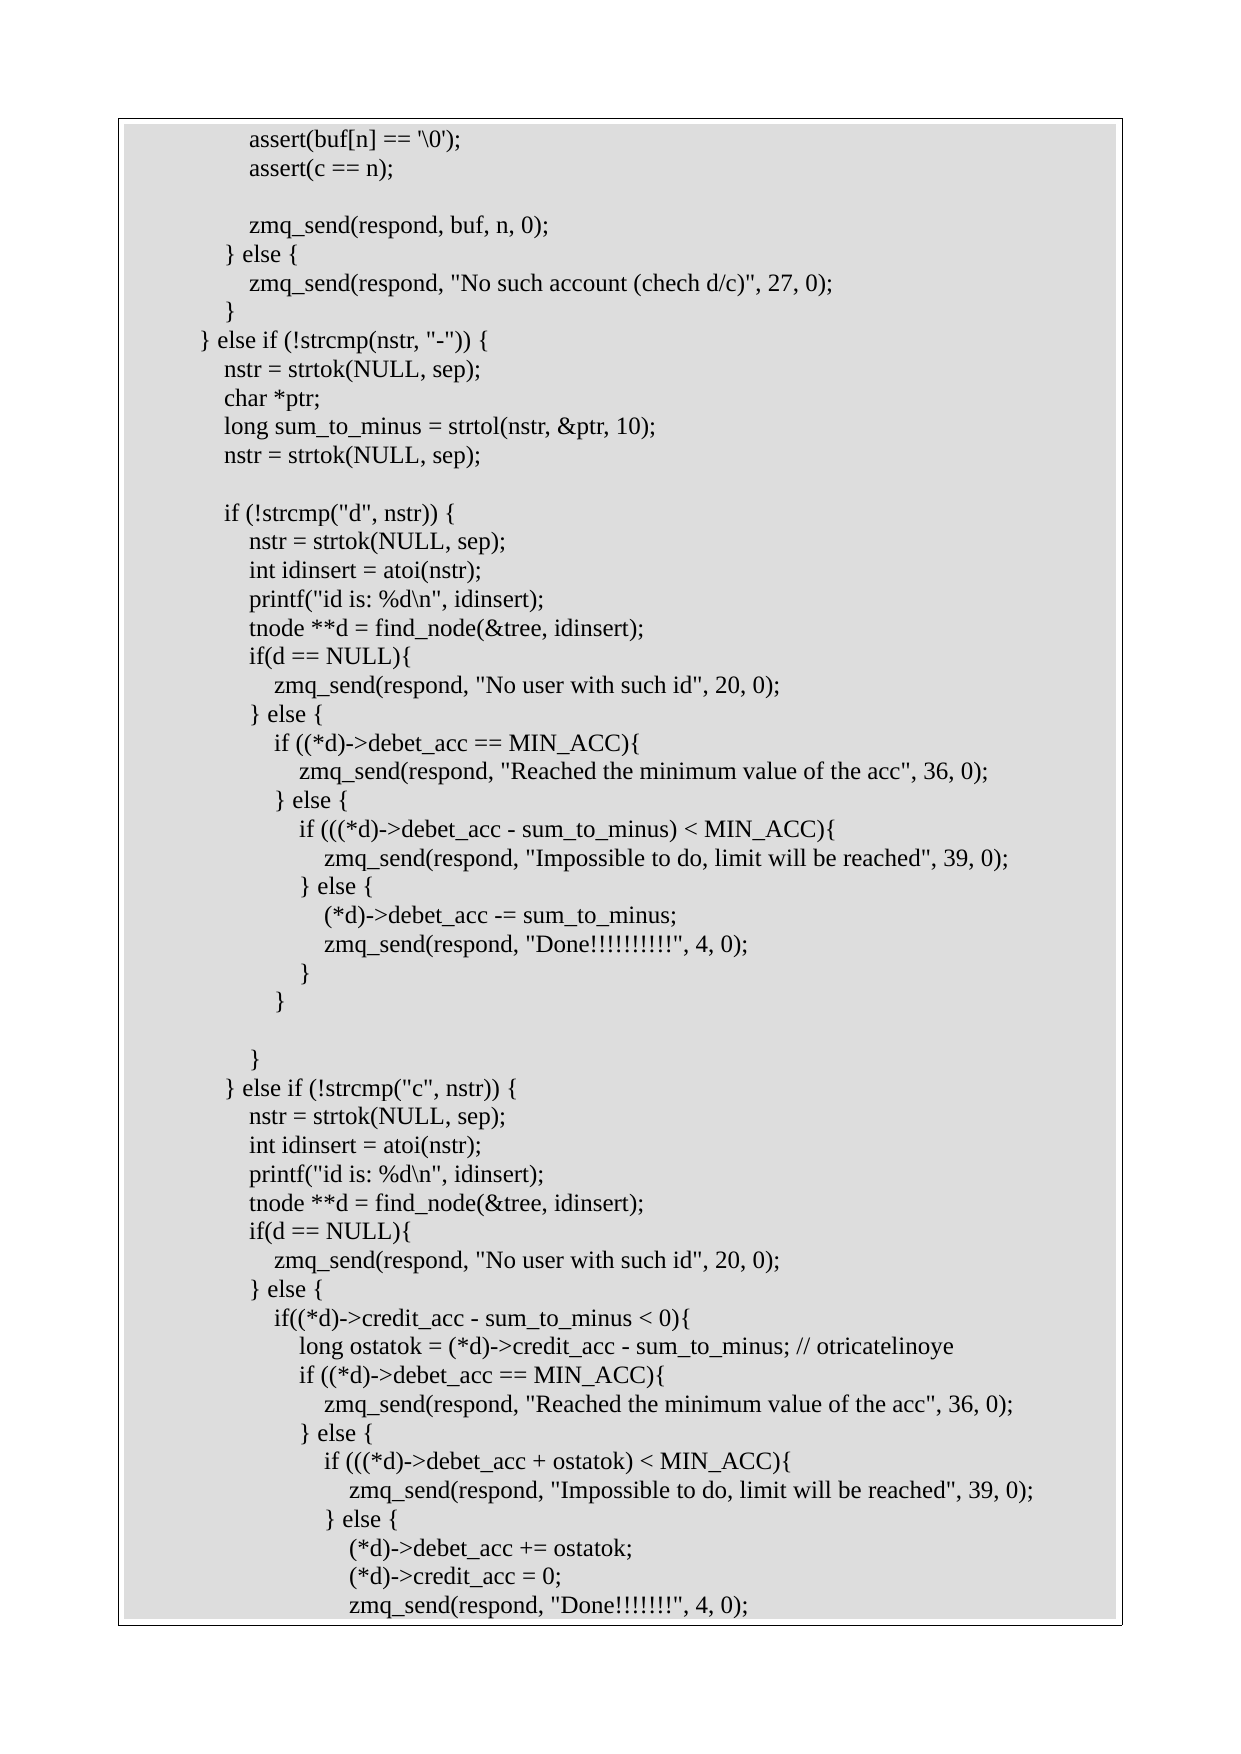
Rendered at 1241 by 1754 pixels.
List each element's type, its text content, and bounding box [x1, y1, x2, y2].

table_header assert(buf[n] == '\0'); assert(c == n); zmq_send(respond, buf, n, 0); } else { zmq_send(respond, "No such account (chech d/c)", 27, 0); } } else if (!strcmp(nstr, "-")) { nstr = strtok(NULL, sep); char *ptr; long sum_to_minus = strtol(nstr, &ptr, 10); nstr = strtok(NULL, sep); if (!strcmp("d", nstr)) { nstr = strtok(NULL, sep); int idinsert = atoi(nstr); printf("id is: %d\n", idinsert); tnode **d = find_node(&tree, idinsert); if(d == NULL){ zmq_send(respond, "No user with such id", 20, 0); } else { if ((*d)->debet_acc == MIN_ACC){ zmq_send(respond, "Reached the minimum value of the acc", 36, 0); } else { if (((*d)->debet_acc - sum_to_minus) < MIN_ACC){ zmq_send(respond, "Impossible to do, limit will be reached", 39, 0); } else { (*d)->debet_acc -= sum_to_minus; zmq_send(respond, "Done!!!!!!!!!!", 4, 0); } } } } else if (!strcmp("c", nstr)) { nstr = strtok(NULL, sep); int idinsert = atoi(nstr); printf("id is: %d\n", idinsert); tnode **d = find_node(&tree, idinsert); if(d == NULL){ zmq_send(respond, "No user with such id", 20, 0); } else { if((*d)->credit_acc - sum_to_minus < 0){ long ostatok = (*d)->credit_acc - sum_to_minus; // otricatelinoye if ((*d)->debet_acc == MIN_ACC){ zmq_send(respond, "Reached the minimum value of the acc", 36, 0); } else { if (((*d)->debet_acc + ostatok) < MIN_ACC){ zmq_send(respond, "Impossible to do, limit will be reached", 39, 0); } else { (*d)->debet_acc += ostatok; (*d)->credit_acc = 0; zmq_send(respond, "Done!!!!!!!", 4, 0); [119, 119, 1122, 1625]
